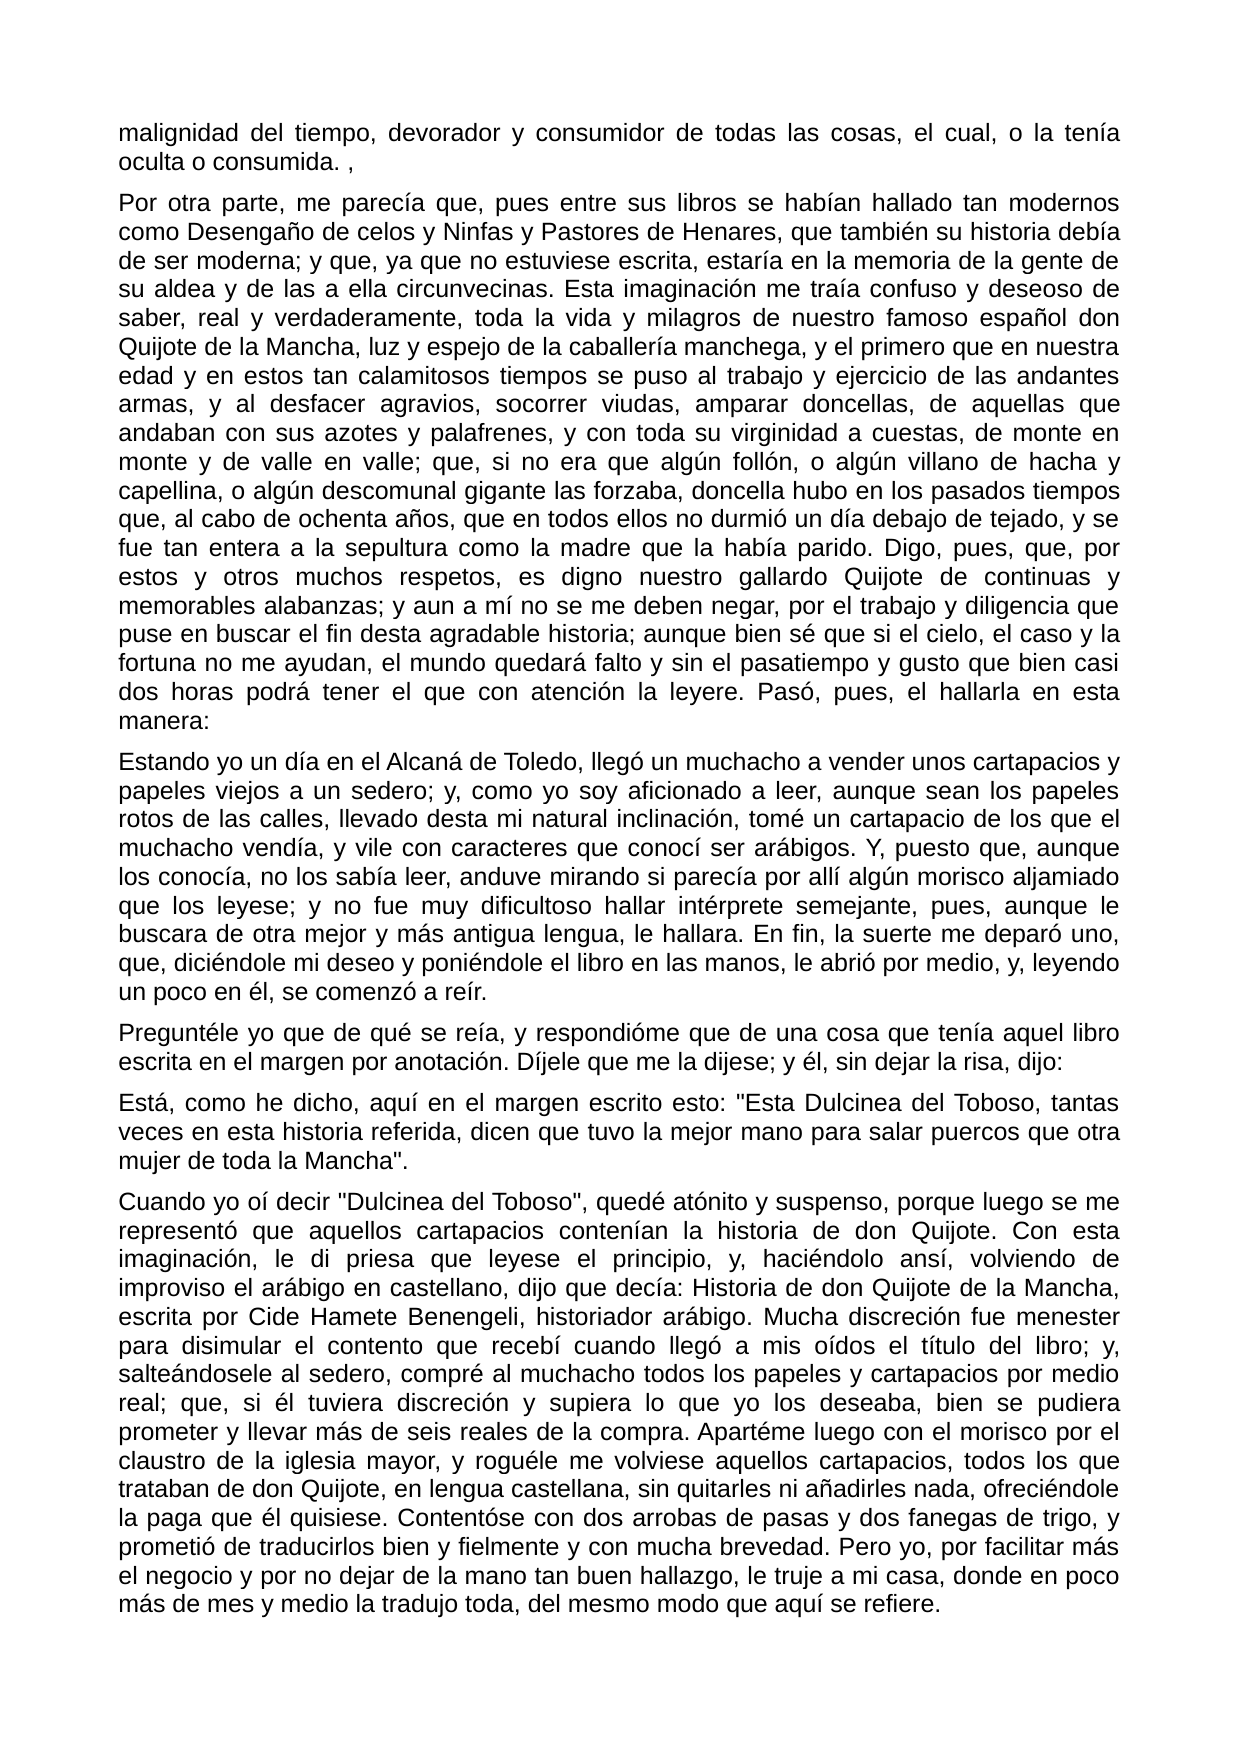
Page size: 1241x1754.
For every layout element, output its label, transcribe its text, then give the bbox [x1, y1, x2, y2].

text malignidad del tiempo, devorador y consumidor de todas las cosas, el cual, o la tenía oculta o consumida. , [118, 118, 1122, 176]
text Cuando yo oí decir "Dulcinea del Toboso", quedé atónito y suspenso, porque luego se me representó que aquellos cartapacios contenían la historia de don Quijote. Con esta imaginación, le di priesa que leyese el principio, y, haciéndolo ansí, volviendo de improviso el arábigo en castellano, dijo que decía: Historia de don Quijote de la Mancha, escrita por Cide Hamete Benengeli, historiador arábigo. Mucha discreción fue menester para disimular el contento que recebí cuando llegó a mis oídos el título del libro; y, salteándosele al sedero, compré al muchacho todos los papeles y cartapacios por medio real; que, si él tuviera discreción y supiera lo que yo los deseaba, bien se pudiera prometer y llevar más de seis reales de la compra. Apartéme luego con el morisco por el claustro de la iglesia mayor, y roguéle me volviese aquellos cartapacios, todos los que trataban de don Quijote, en lengua castellana, sin quitarles ni añadirles nada, ofreciéndole la paga que él quisiese. Contentóse con dos arrobas de pasas y dos fanegas de trigo, y prometió de traducirlos bien y fielmente y con mucha brevedad. Pero yo, por facilitar más el negocio y por no dejar de la mano tan buen hallazgo, le truje a mi casa, donde en poco más de mes y medio la tradujo toda, del mesmo modo que aquí se refiere. [118, 1187, 1122, 1618]
text Estando yo un día en el Alcaná de Toledo, llegó un muchacho a vender unos cartapacios y papeles viejos a un sedero; y, como yo soy aficionado a leer, aunque sean los papeles rotos de las calles, llevado desta mi natural inclinación, tomé un cartapacio de los que el muchacho vendía, y vile con caracteres que conocí ser arábigos. Y, puesto que, aunque los conocía, no los sabía leer, anduve mirando si parecía por allí algún morisco aljamiado que los leyese; y no fue muy dificultoso hallar intérprete semejante, pues, aunque le buscara de otra mejor y más antigua lengua, le hallara. En fin, la suerte me deparó uno, que, diciéndole mi deseo y poniéndole el libro en las manos, le abrió por medio, y, leyendo un poco en él, se comenzó a reír. [118, 747, 1122, 1006]
text Está, como he dicho, aquí en el margen escrito esto: "Esta Dulcinea del Toboso, tantas veces en esta historia referida, dicen que tuvo la mejor mano para salar puercos que otra mujer de toda la Mancha". [118, 1088, 1122, 1174]
text Por otra parte, me parecía que, pues entre sus libros se habían hallado tan modernos como Desengaño de celos y Ninfas y Pastores de Henares, que también su historia debía de ser moderna; y que, ya que no estuviese escrita, estaría en la memoria de la gente de su aldea y de las a ella circunvecinas. Esta imaginación me traía confuso y deseoso de saber, real y verdaderamente, toda la vida y milagros de nuestro famoso español don Quijote de la Mancha, luz y espejo de la caballería manchega, y el primero que en nuestra edad y en estos tan calamitosos tiempos se puso al trabajo y ejercicio de las andantes armas, y al desfacer agravios, socorrer viudas, amparar doncellas, de aquellas que andaban con sus azotes y palafrenes, y con toda su virginidad a cuestas, de monte en monte y de valle en valle; que, si no era que algún follón, o algún villano de hacha y capellina, o algún descomunal gigante las forzaba, doncella hubo en los pasados tiempos que, al cabo de ochenta años, que en todos ellos no durmió un día debajo de tejado, y se fue tan entera a la sepultura como la madre que la había parido. Digo, pues, que, por estos y otros muchos respetos, es digno nuestro gallardo Quijote de continuas y memorables alabanzas; y aun a mí no se me deben negar, por el trabajo y diligencia que puse en buscar el fin desta agradable historia; aunque bien sé que si el cielo, el caso y la fortuna no me ayudan, el mundo quedará falto y sin el pasatiempo y gusto que bien casi dos horas podrá tener el que con atención la leyere. Pasó, pues, el hallarla en esta manera: [118, 188, 1122, 734]
text Preguntéle yo que de qué se reía, y respondióme que de una cosa que tenía aquel libro escrita en el margen por anotación. Díjele que me la dijese; y él, sin dejar la risa, dijo: [118, 1018, 1122, 1076]
